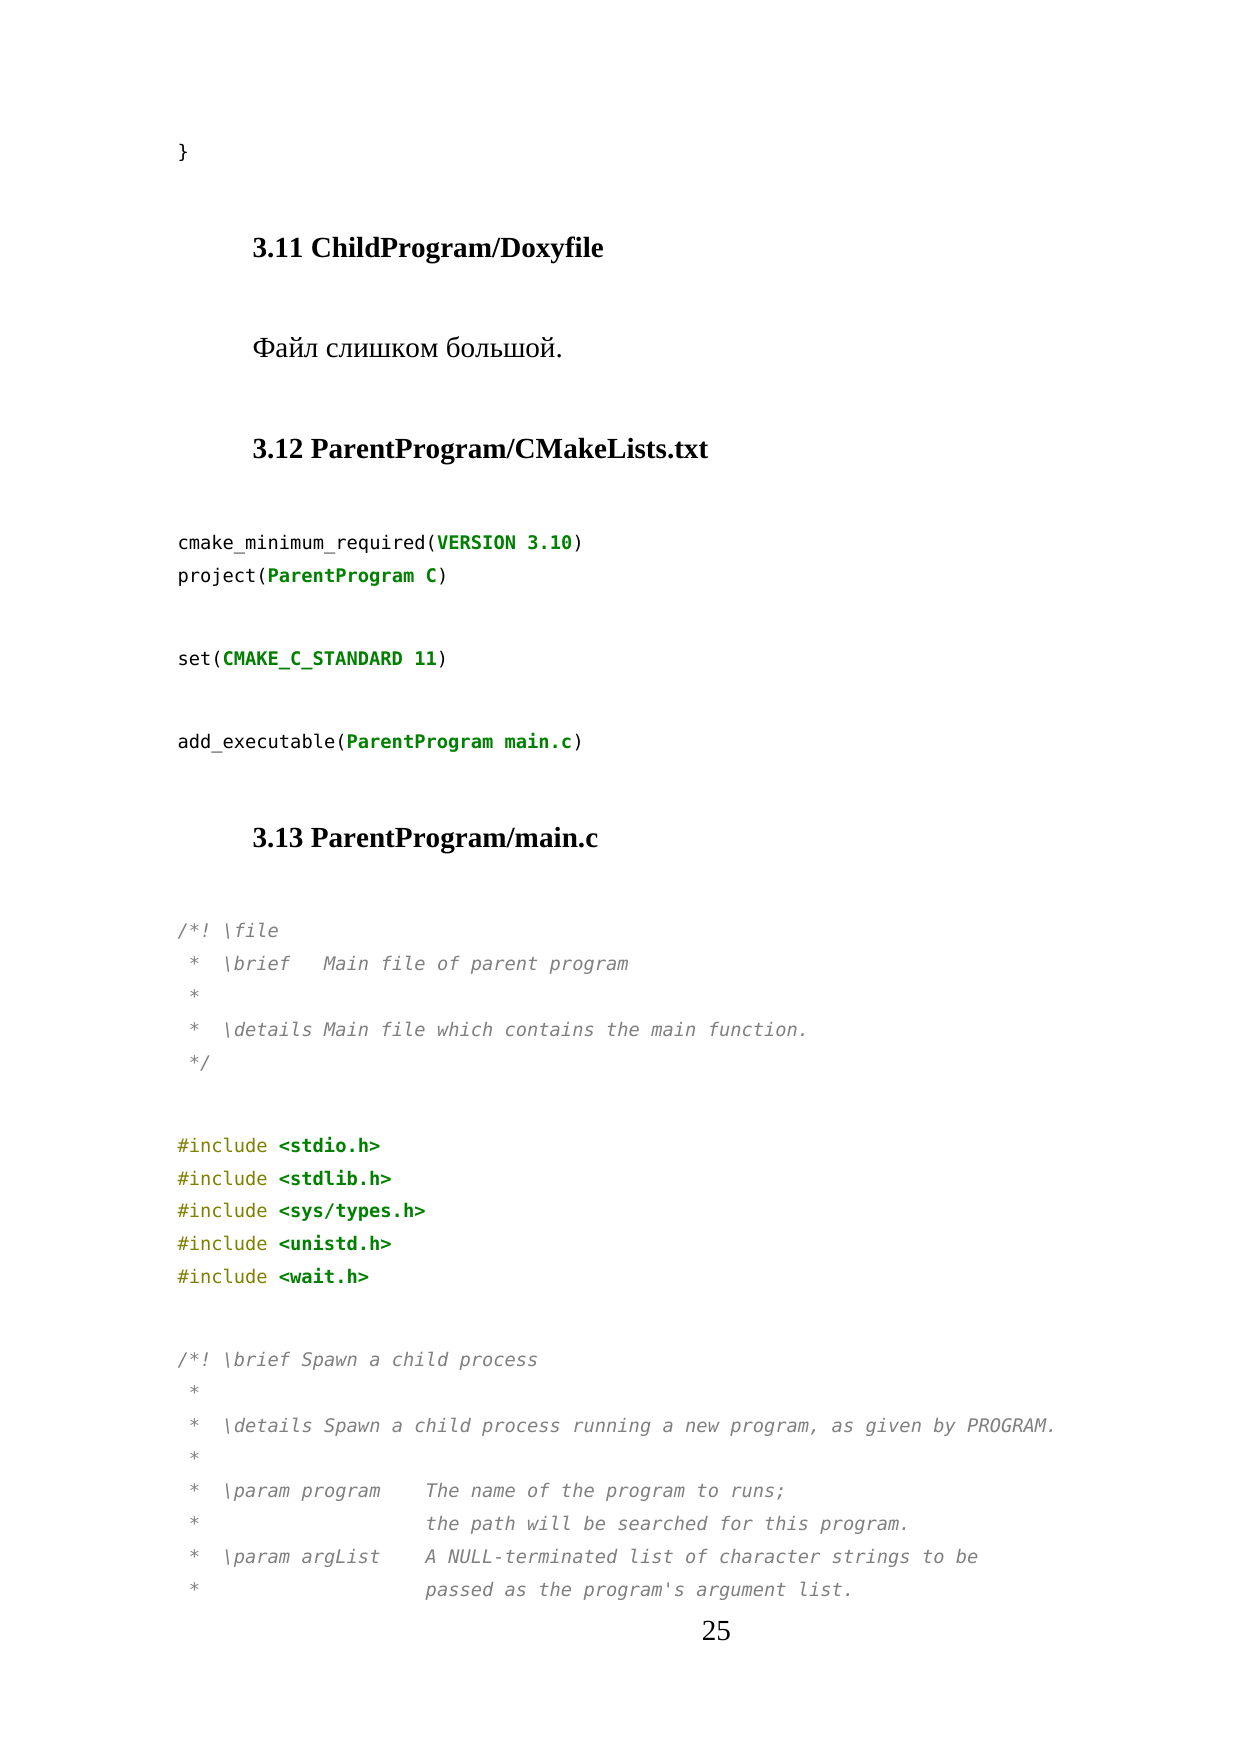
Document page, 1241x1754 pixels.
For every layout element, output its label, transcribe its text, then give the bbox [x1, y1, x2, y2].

text Файл слишком большой. [177, 331, 1181, 364]
subtitle ParentProgram/CMakeLists.txt [177, 431, 1181, 465]
subtitle ChildProgram/Doxyfile [177, 230, 1181, 263]
text /*! \file * \brief Main file of parent program * * \details Main file which contains the main function. */ #include <stdio.h> #include <stdlib.h> #include <sys/types.h> #include <unistd.h> #include <wait.h> /*! \brief Spawn a child process * * \details Spawn a child process running a new program, as given by PROGRAM. * * \param program The name of the program to runs; * the path will be searched for this program. * \param argList A NULL-terminated list of character strings to be * passed as the program's argument list. [177, 920, 1181, 1601]
text } [177, 141, 1181, 213]
subtitle ParentProgram/main.c [177, 820, 1181, 853]
text cmake_minimum_required(VERSION 3.10) project(ParentProgram C) set(CMAKE_C_STANDARD 11) add_executable(ParentProgram main.c) [177, 532, 1181, 803]
